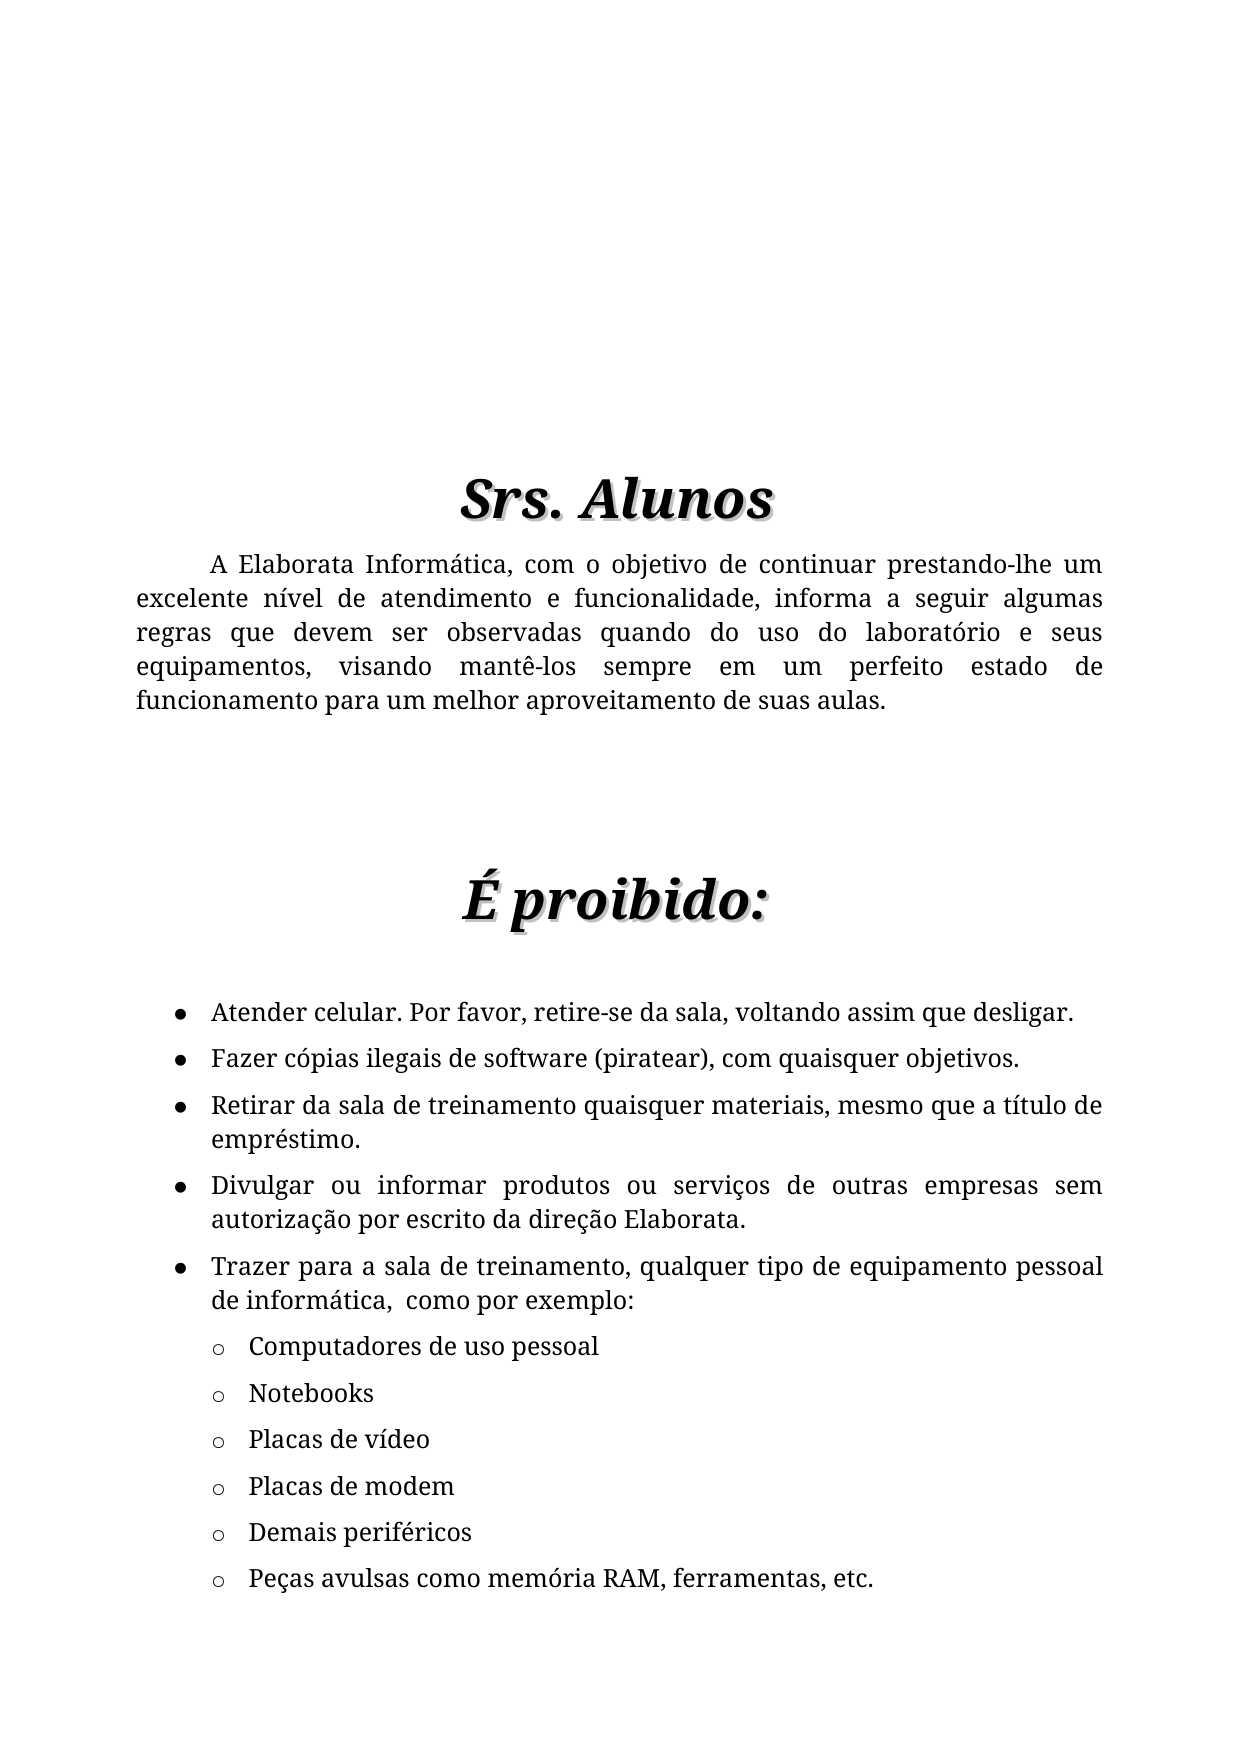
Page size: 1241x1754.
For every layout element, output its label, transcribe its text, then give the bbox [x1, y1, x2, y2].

text A Elaborata Informática, com o objetivo de continuar prestando-lhe um excelente nível de atendimento e funcionalidade, informa a seguir algumas regras que devem ser observadas quando do uso do laboratório e seus equipamentos, visando mantê-los sempre em um perfeito estado de funcionamento para um melhor aproveitamento de suas aulas. [136, 546, 1104, 717]
list Notebooks [211, 1375, 1104, 1409]
list Placas de modem [211, 1468, 1104, 1502]
list Atender celular. Por favor, retire-se da sala, voltando assim que desligar. [173, 994, 1104, 1028]
list Divulgar ou informar produtos ou serviços de outras empresas sem autorização por escrito da direção Elaborata. [173, 1168, 1104, 1236]
list Trazer para a sala de treinamento, qualquer tipo de equipamento pessoal de informática, como por exemplo: [173, 1248, 1104, 1316]
list Placas de vídeo [211, 1422, 1104, 1456]
list Demais periféricos [211, 1515, 1104, 1549]
list Peças avulsas como memória RAM, ferramentas, etc. [211, 1561, 1104, 1595]
text É proibido: [136, 862, 1104, 936]
text Srs. Alunos [136, 460, 1104, 534]
list Computadores de uso pessoal [211, 1329, 1104, 1363]
list Retirar da sala de treinamento quaisquer materiais, mesmo que a título de empréstimo. [173, 1087, 1104, 1155]
list Fazer cópias ilegais de software (piratear), com quaisquer objetivos. [173, 1041, 1104, 1075]
